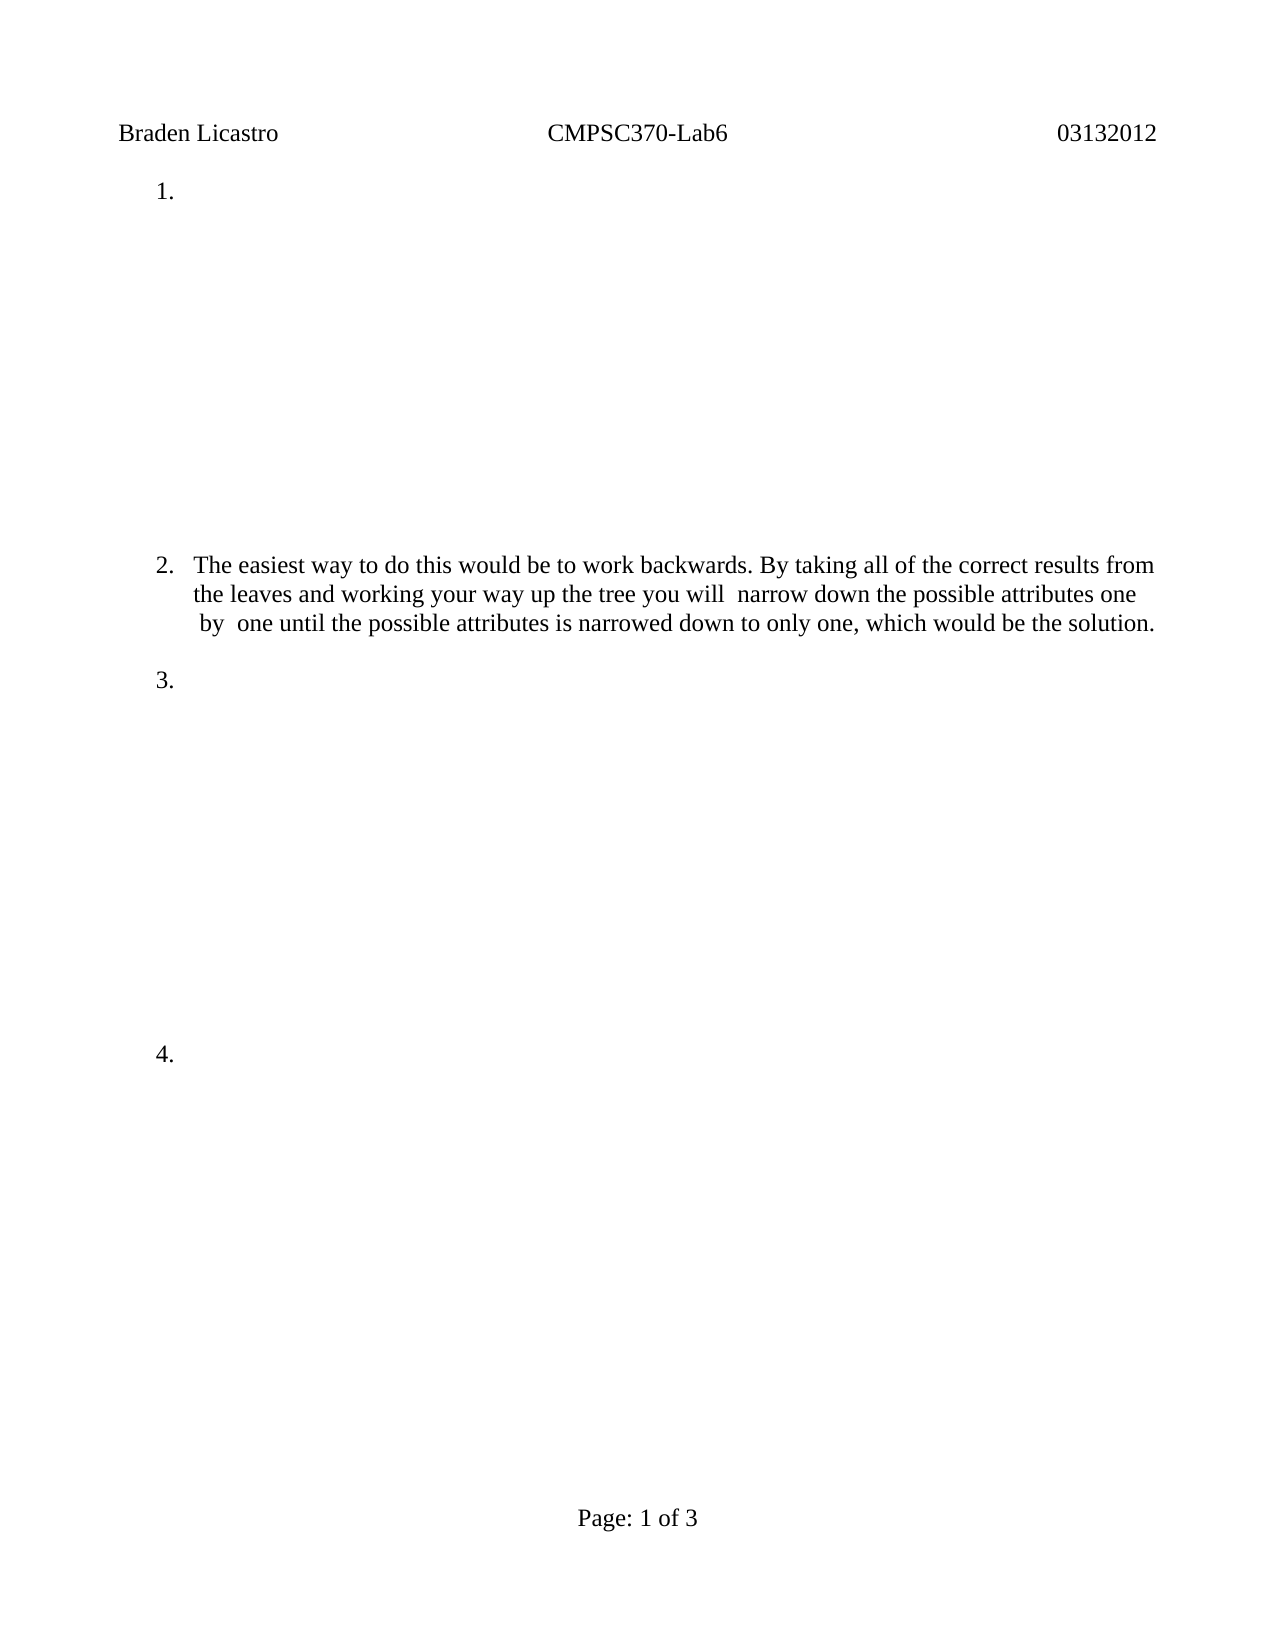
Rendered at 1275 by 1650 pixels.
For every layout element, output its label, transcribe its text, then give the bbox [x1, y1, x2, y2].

list The easiest way to do this would be to work backwards. By taking all of the correct results from the leaves and working your way up the tree you will narrow down the possible attributes one by one until the possible attributes is narrowed down to only one, which would be the solution. [156, 550, 1157, 636]
